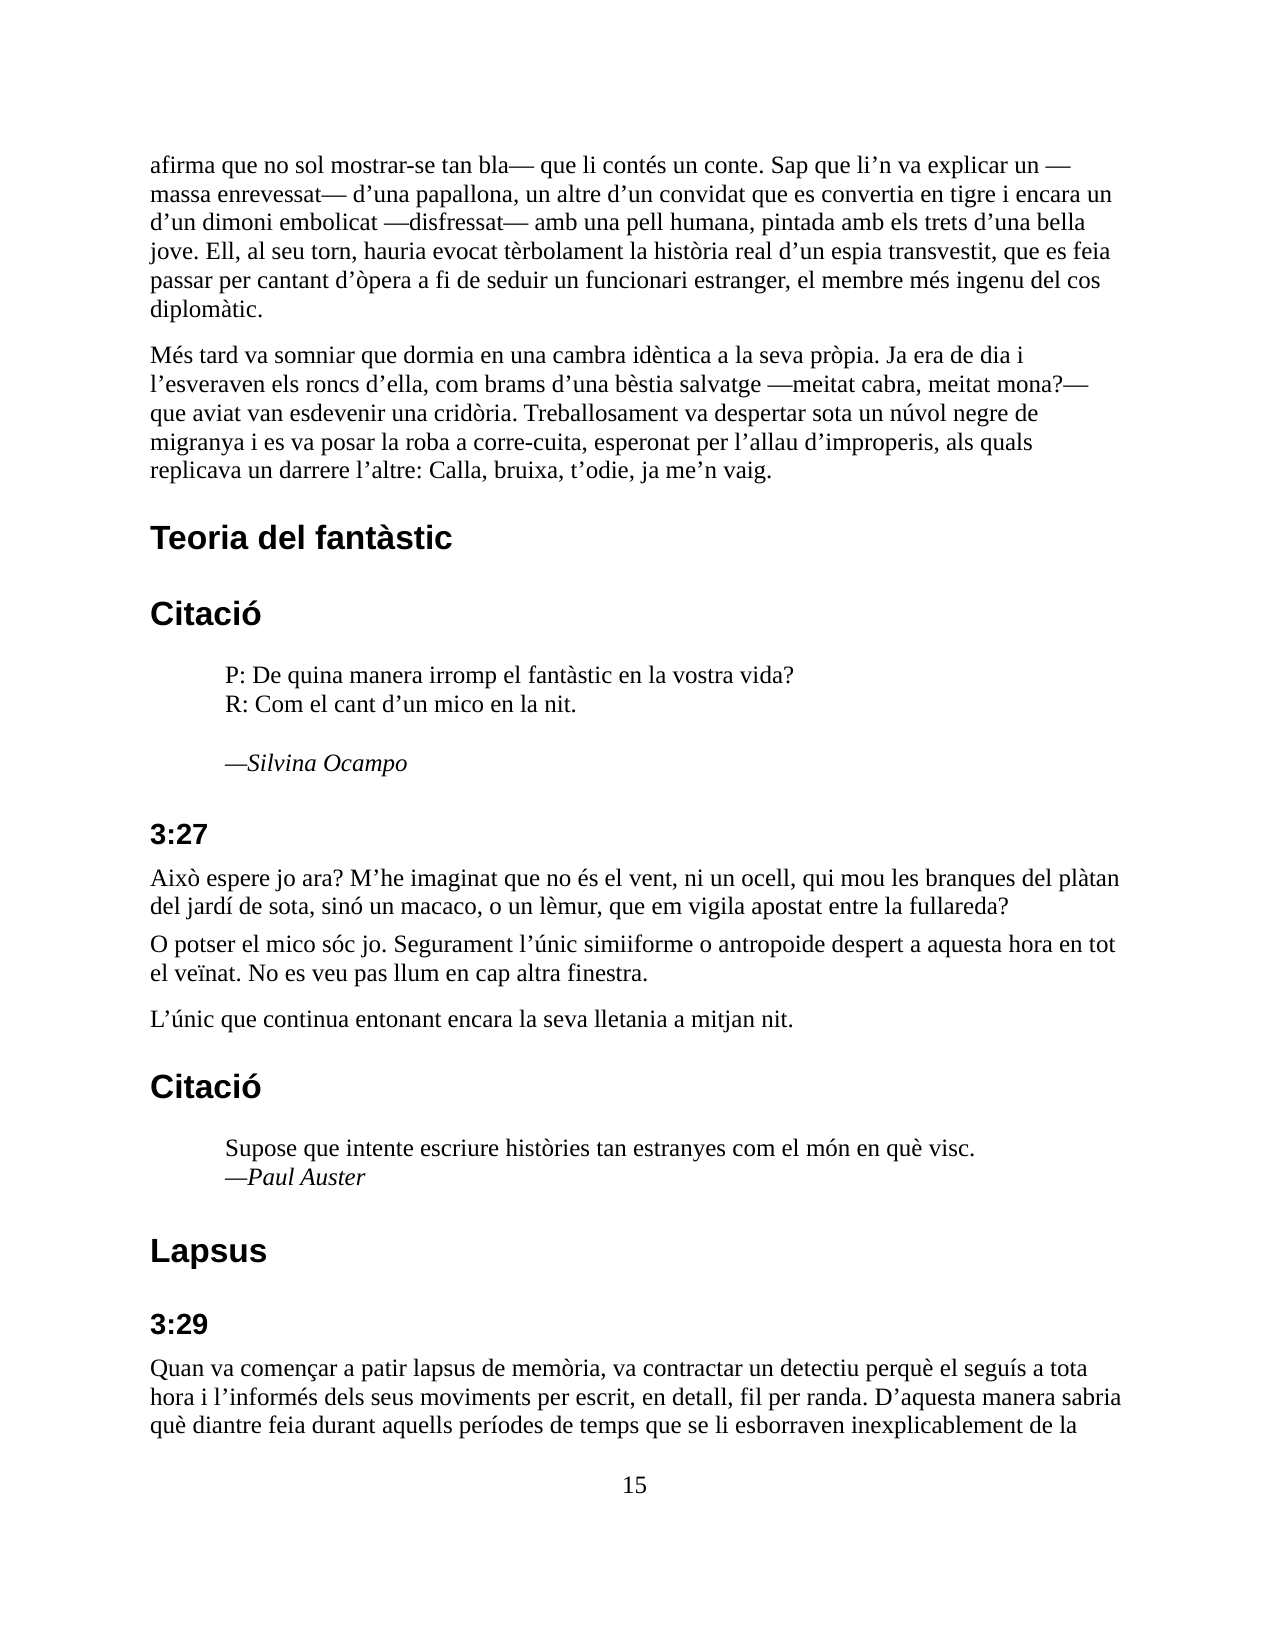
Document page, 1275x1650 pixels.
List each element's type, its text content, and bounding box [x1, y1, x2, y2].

text Quan va començar a patir lapsus de memòria, va contractar un detectiu perquè el seguís a tota hora i l’informés dels seus moviments per escrit, en detall, fil per randa. D’aquesta manera sabria què diantre feia durant aquells períodes de temps que se li esborraven inexplicablement de la [150, 1353, 1125, 1439]
text P: De quina manera irromp el fantàstic en la vostra vida? R: Com el cant d’un mico en la nit. [225, 660, 1125, 718]
text O potser el mico sóc jo. Segurament l’únic simiiforme o antropoide despert a aquesta hora en tot el veïnat. No es veu pas llum en cap altra finestra. [150, 929, 1125, 987]
text —Silvina Ocampo [225, 748, 1125, 777]
subtitle 3:27 [150, 817, 1125, 850]
subtitle 3:29 [150, 1307, 1125, 1341]
subtitle Citació [150, 1067, 1125, 1106]
text Supose que intente escriure històries tan estranyes com el món en què visc. —Paul Auster [225, 1133, 1125, 1191]
subtitle Teoria del fantàstic [150, 518, 1125, 557]
text L’únic que continua entonant encara la seva lletania a mitjan nit. [150, 1004, 1125, 1033]
text Més tard va somniar que dormia en una cambra idèntica a la seva pròpia. Ja era de dia i l’esveraven els roncs d’ella, com brams d’una bèstia salvatge —meitat cabra, meitat mona?— que aviat van esdevenir una cridòria. Treballosament va despertar sota un núvol negre de migranya i es va posar la roba a corre-cuita, esperonat per l’allau d’improperis, als quals replicava un darrere l’altre: Calla, bruixa, t’odie, ja me’n vaig. [150, 340, 1125, 484]
subtitle Lapsus [150, 1231, 1125, 1269]
text afirma que no sol mostrar-se tan bla— que li contés un conte. Sap que li’n va explicar un —massa enrevessat— d’una papallona, un altre d’un convidat que es convertia en tigre i encara un d’un dimoni embolicat —disfressat— amb una pell humana, pintada amb els trets d’una bella jove. Ell, al seu torn, hauria evocat tèrbolament la història real d’un espia transvestit, que es feia passar per cantant d’òpera a fi de seduir un funcionari estranger, el membre més ingenu del cos diplomàtic. [150, 150, 1125, 322]
text Això espere jo ara? M’he imaginat que no és el vent, ni un ocell, qui mou les branques del plàtan del jardí de sota, sinó un macaco, o un lèmur, que em vigila apostat entre la fullareda? [150, 863, 1125, 920]
subtitle Citació [150, 594, 1125, 633]
